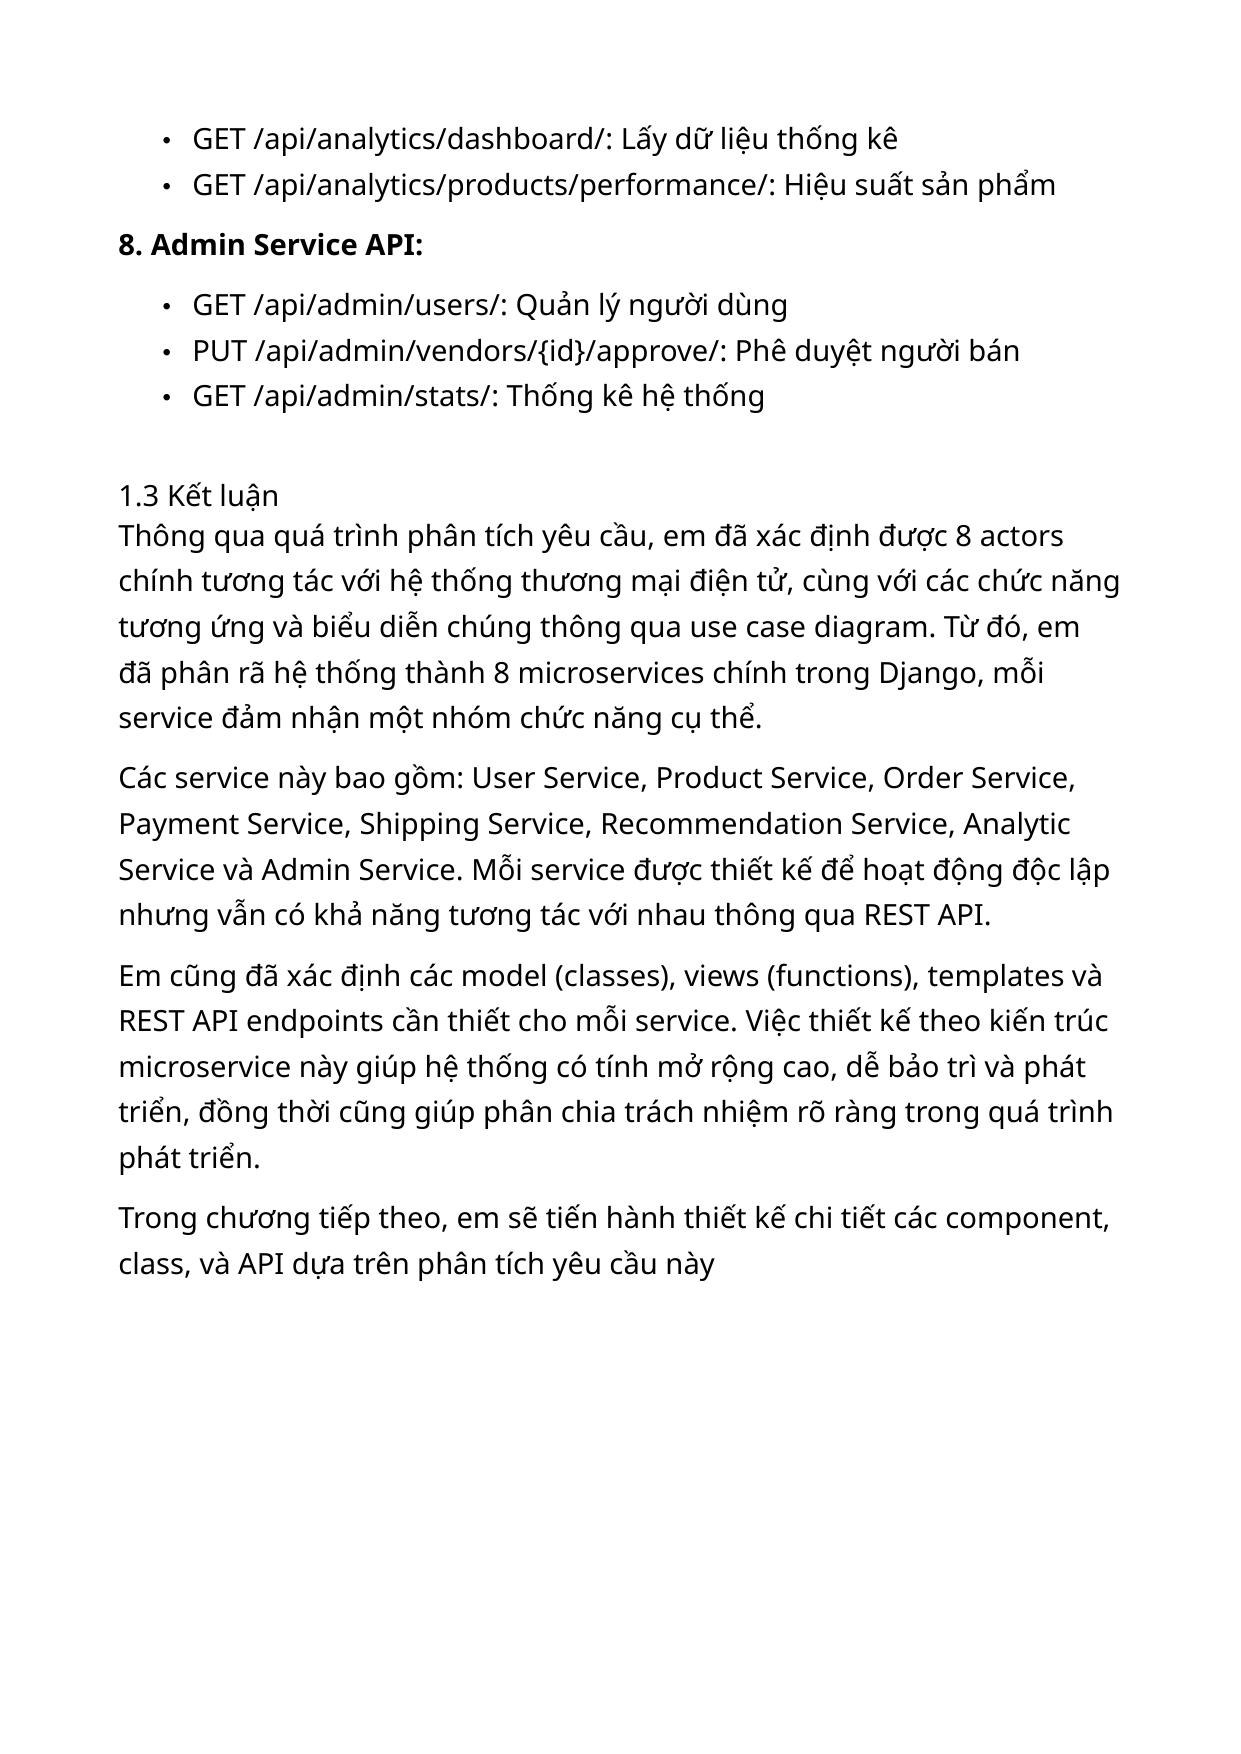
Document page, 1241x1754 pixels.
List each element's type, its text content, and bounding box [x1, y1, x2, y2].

list GET /api/admin/stats/: Thống kê hệ thống [162, 375, 1122, 415]
list GET /api/analytics/products/performance/: Hiệu suất sản phẩm [162, 164, 1122, 203]
text 1.3 Kết luận [118, 475, 1122, 515]
text Các service này bao gồm: User Service, Product Service, Order Service, Payment Service, Shipping Service, Recommendation Service, Analytic Service và Admin Service. Mỗi service được thiết kế để hoạt động độc lập nhưng vẫn có khả năng tương tác với nhau thông qua REST API. [118, 758, 1122, 934]
list GET /api/admin/users/: Quản lý người dùng [162, 284, 1122, 324]
text Trong chương tiếp theo, em sẽ tiến hành thiết kế chi tiết các component, class, và API dựa trên phân tích yêu cầu này [118, 1197, 1122, 1283]
text Thông qua quá trình phân tích yêu cầu, em đã xác định được 8 actors chính tương tác với hệ thống thương mại điện tử, cùng với các chức năng tương ứng và biểu diễn chúng thông qua use case diagram. Từ đó, em đã phân rã hệ thống thành 8 microservices chính trong Django, mỗi service đảm nhận một nhóm chức năng cụ thể. [118, 515, 1122, 737]
text 8. Admin Service API: [118, 224, 1122, 264]
text Em cũng đã xác định các model (classes), views (functions), templates và REST API endpoints cần thiết cho mỗi service. Việc thiết kế theo kiến trúc microservice này giúp hệ thống có tính mở rộng cao, dễ bảo trì và phát triển, đồng thời cũng giúp phân chia trách nhiệm rõ ràng trong quá trình phát triển. [118, 955, 1122, 1177]
list PUT /api/admin/vendors/{id}/approve/: Phê duyệt người bán [162, 330, 1122, 369]
list GET /api/analytics/dashboard/: Lấy dữ liệu thống kê [162, 118, 1122, 158]
